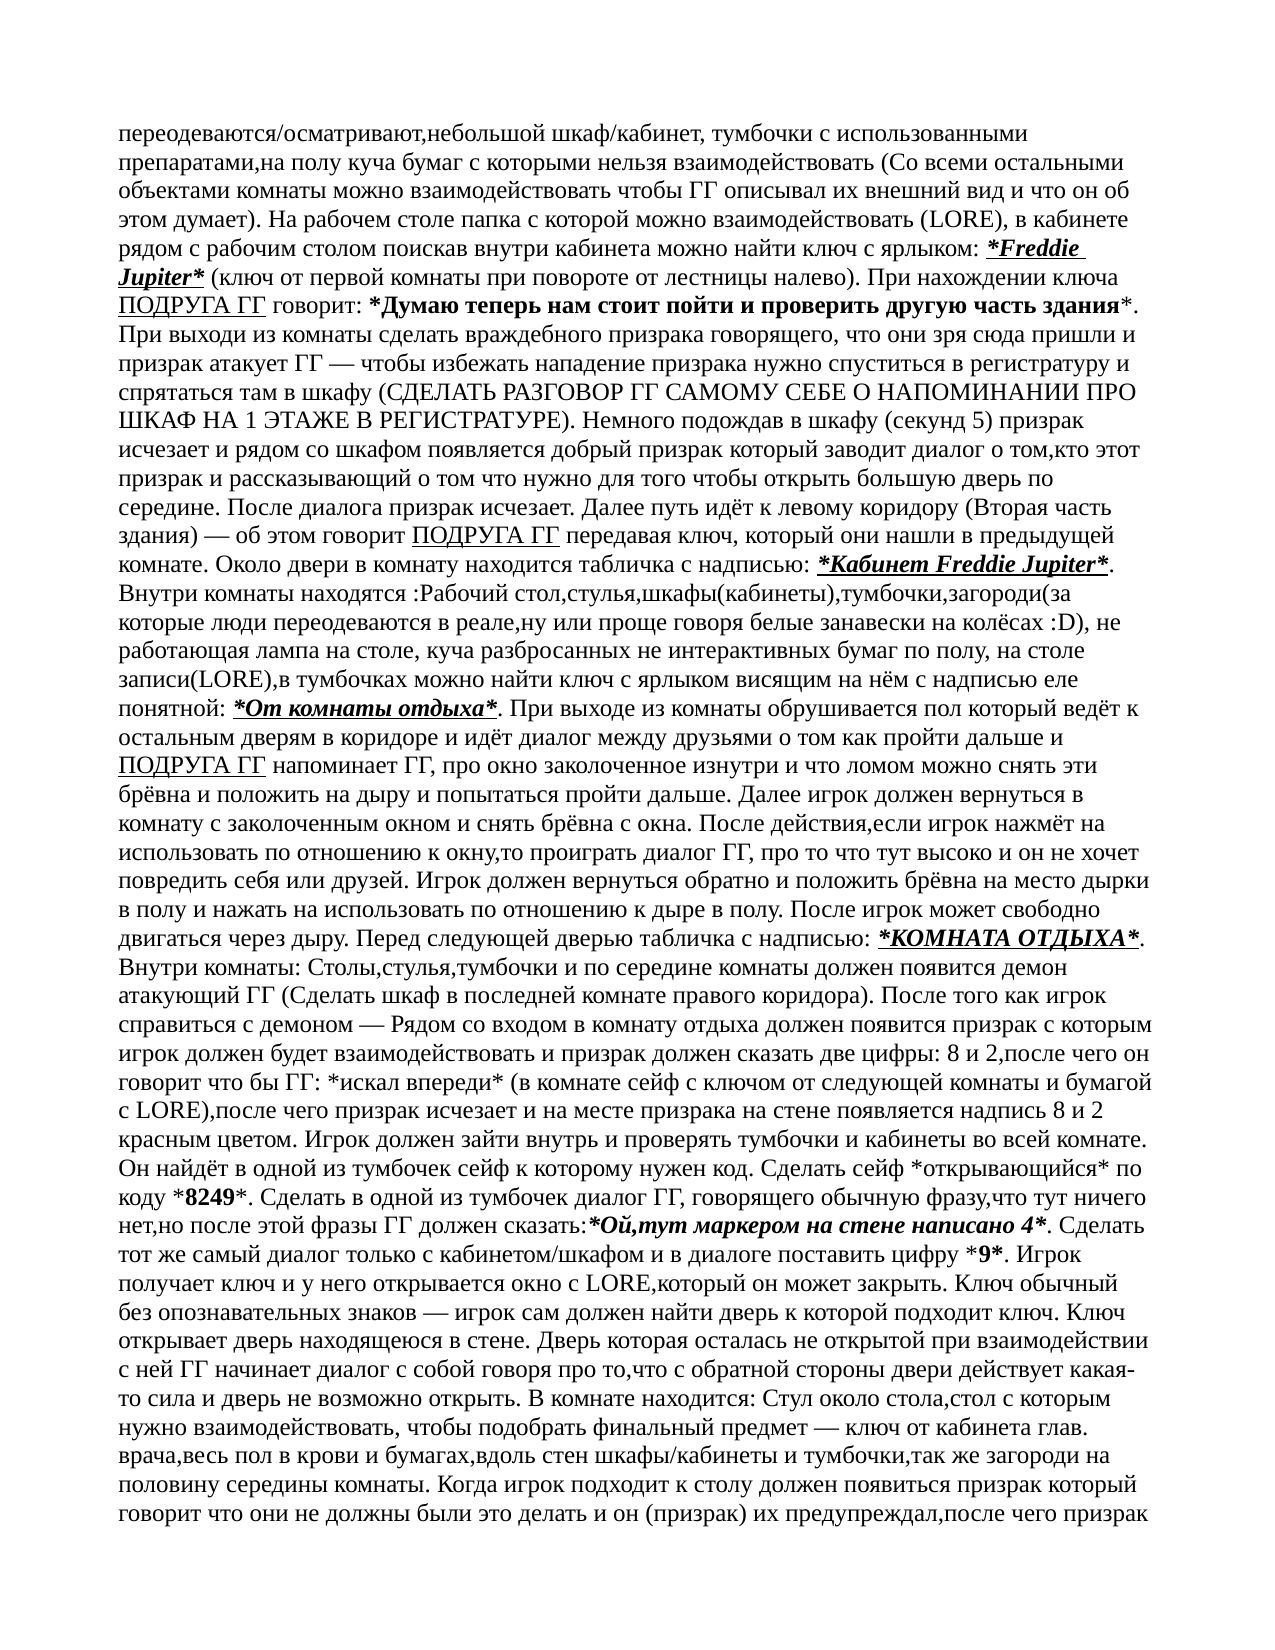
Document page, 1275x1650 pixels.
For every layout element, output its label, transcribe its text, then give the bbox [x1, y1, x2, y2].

text переодеваются/осматривают,небольшой шкаф/кабинет, тумбочки с использованными препаратами,на полу куча бумаг с которыми нельзя взаимодействовать (Со всеми остальными объектами комнаты можно взаимодействовать чтобы ГГ описывал их внешний вид и что он об этом думает). На рабочем столе папка с которой можно взаимодействовать (LORE), в кабинете рядом с рабочим столом поискав внутри кабинета можно найти ключ с ярлыком: *Freddie Jupiter* (ключ от первой комнаты при повороте от лестницы налево). При нахождении ключа ПОДРУГА ГГ говорит: *Думаю теперь нам стоит пойти и проверить другую часть здания*. При выходи из комнаты сделать враждебного призрака говорящего, что они зря сюда пришли и призрак атакует ГГ — чтобы избежать нападение призрака нужно спуститься в регистратуру и спрятаться там в шкафу (СДЕЛАТЬ РАЗГОВОР ГГ САМОМУ СЕБЕ О НАПОМИНАНИИ ПРО ШКАФ НА 1 ЭТАЖЕ В РЕГИСТРАТУРЕ). Немного подождав в шкафу (секунд 5) призрак исчезает и рядом со шкафом появляется добрый призрак который заводит диалог о том,кто этот призрак и рассказывающий о том что нужно для того чтобы открыть большую дверь по середине. После диалога призрак исчезает. Далее путь идёт к левому коридору (Вторая часть здания) — об этом говорит ПОДРУГА ГГ передавая ключ, который они нашли в предыдущей комнате. Около двери в комнату находится табличка с надписью: *Кабинет Freddie Jupiter*. Внутри комнаты находятся :Рабочий стол,стулья,шкафы(кабинеты),тумбочки,загороди(за которые люди переодеваются в реале,ну или проще говоря белые занавески на колёсах :D), не работающая лампа на столе, куча разбросанных не интерактивных бумаг по полу, на столе записи(LORE),в тумбочках можно найти ключ с ярлыком висящим на нём с надписью еле понятной: *От комнаты отдыха*. При выходе из комнаты обрушивается пол который ведёт к остальным дверям в коридоре и идёт диалог между друзьями о том как пройти дальше и ПОДРУГА ГГ напоминает ГГ, про окно заколоченное изнутри и что ломом можно снять эти брёвна и положить на дыру и попытаться пройти дальше. Далее игрок должен вернуться в комнату с заколоченным окном и снять брёвна с окна. После действия,если игрок нажмёт на использовать по отношению к окну,то проиграть диалог ГГ, про то что тут высоко и он не хочет повредить себя или друзей. Игрок должен вернуться обратно и положить брёвна на место дырки в полу и нажать на использовать по отношению к дыре в полу. После игрок может свободно двигаться через дыру. Перед следующей дверью табличка с надписью: *КОМНАТА ОТДЫХА*. Внутри комнаты: Столы,стулья,тумбочки и по середине комнаты должен появится демон атакующий ГГ (Сделать шкаф в последней комнате правого коридора). После того как игрок справиться с демоном — Рядом со входом в комнату отдыха должен появится призрак с которым игрок должен будет взаимодействовать и призрак должен сказать две цифры: 8 и 2,после чего он говорит что бы ГГ: *искал впереди* (в комнате сейф с ключом от следующей комнаты и бумагой с LORE),после чего призрак исчезает и на месте призрака на стене появляется надпись 8 и 2 красным цветом. Игрок должен зайти внутрь и проверять тумбочки и кабинеты во всей комнате. Он найдёт в одной из тумбочек сейф к которому нужен код. Сделать сейф *открывающийся* по коду *8249*. Сделать в одной из тумбочек диалог ГГ, говорящего обычную фразу,что тут ничего нет,но после этой фразы ГГ должен сказать:*Ой,тут маркером на стене написано 4*. Сделать тот же самый диалог только с кабинетом/шкафом и в диалоге поставить цифру *9*. Игрок получает ключ и у него открывается окно с LORE,который он может закрыть. Ключ обычный без опознавательных знаков — игрок сам должен найти дверь к которой подходит ключ. Ключ открывает дверь находящеюся в стене. Дверь которая осталась не открытой при взаимодействии с ней ГГ начинает диалог с собой говоря про то,что с обратной стороны двери действует какая-то сила и дверь не возможно открыть. В комнате находится: Стул около стола,стол с которым нужно взаимодействовать, чтобы подобрать финальный предмет — ключ от кабинета глав. врача,весь пол в крови и бумагах,вдоль стен шкафы/кабинеты и тумбочки,так же загороди на половину середины комнаты. Когда игрок подходит к столу должен появиться призрак который говорит что они не должны были это делать и он (призрак) их предупреждал,после чего призрак [118, 118, 1157, 1527]
